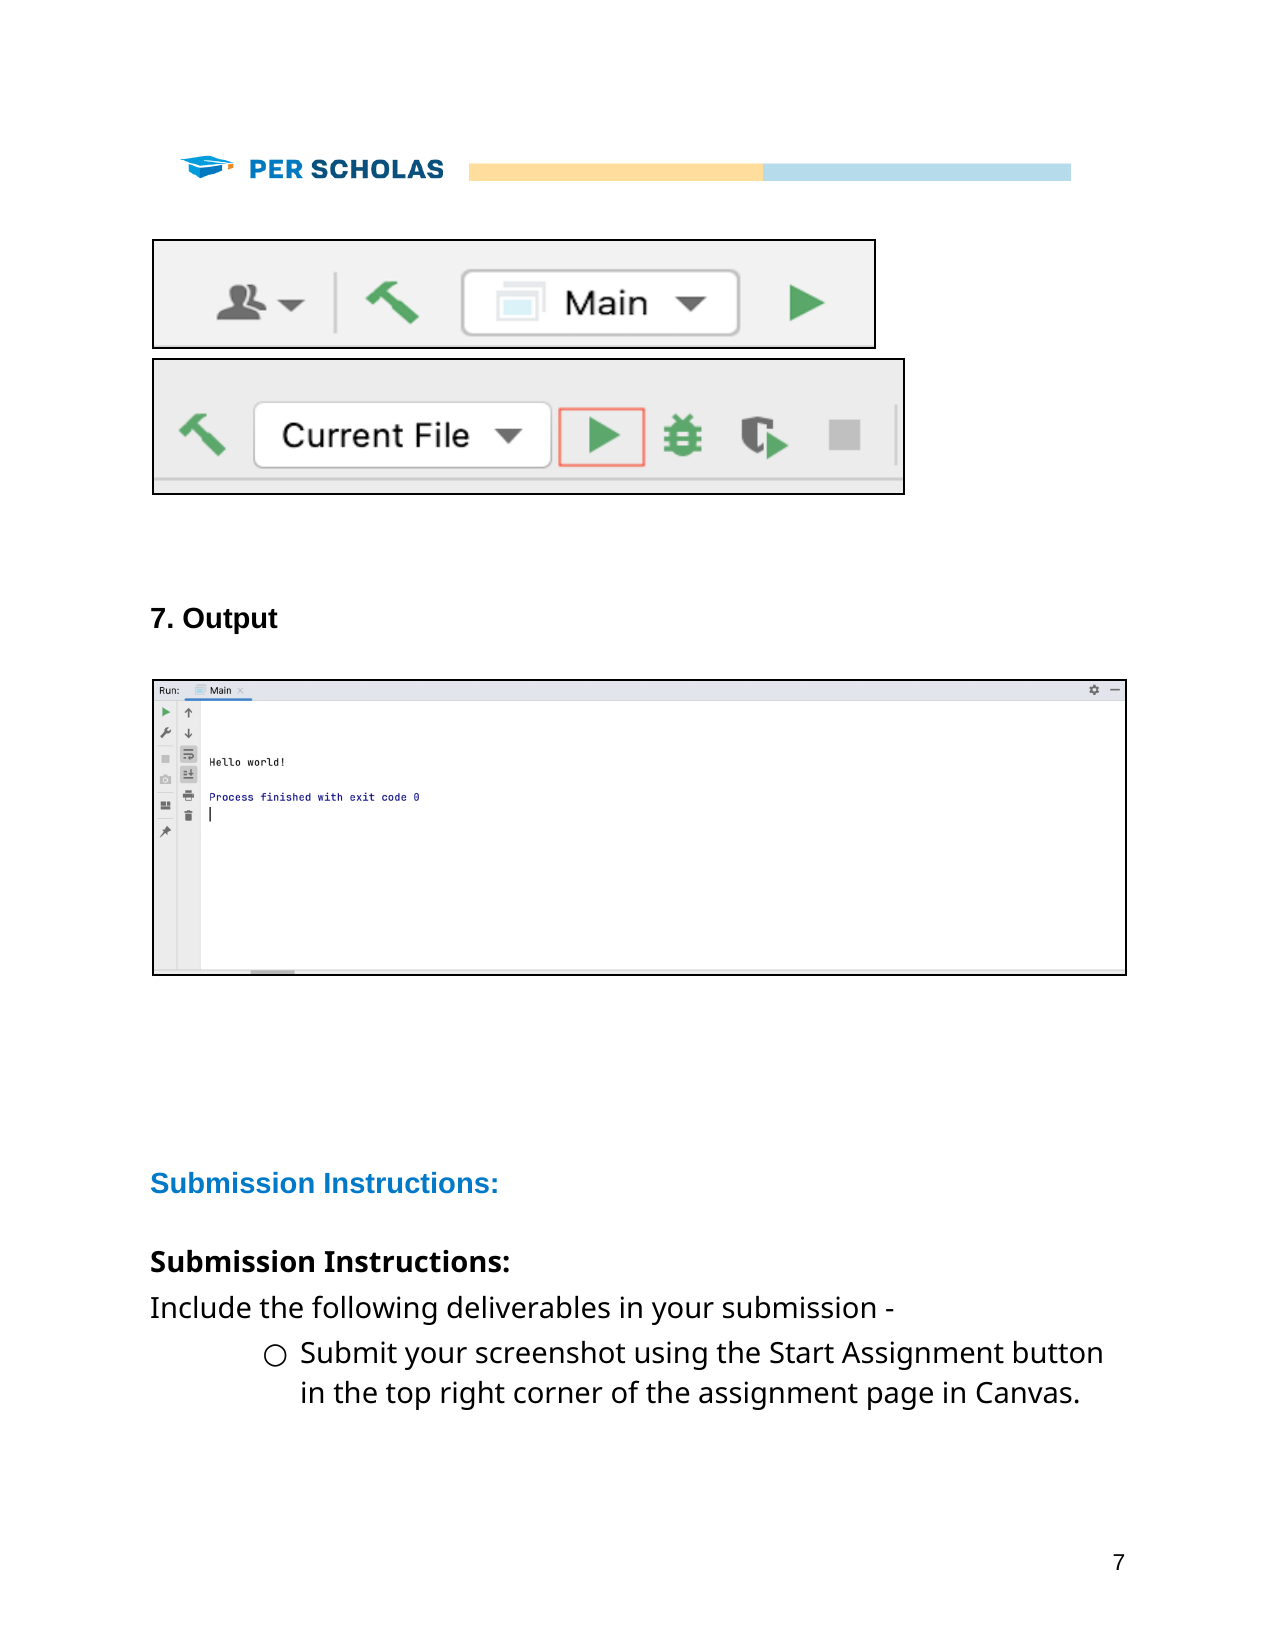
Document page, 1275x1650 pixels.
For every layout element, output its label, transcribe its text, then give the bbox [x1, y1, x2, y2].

picture [150, 105, 1125, 237]
text 7. Output [150, 595, 1125, 635]
text Include the following deliverables in your submission - [150, 1287, 1125, 1327]
subtitle Submission Instructions: [150, 1160, 1125, 1199]
text Submission Instructions: [150, 1241, 1125, 1281]
picture [154, 681, 1125, 974]
list Submit your screenshot using the Start Assignment button in the top right corner of the assignment page in Canvas. [262, 1332, 1125, 1412]
picture [154, 241, 874, 347]
picture [154, 360, 903, 493]
